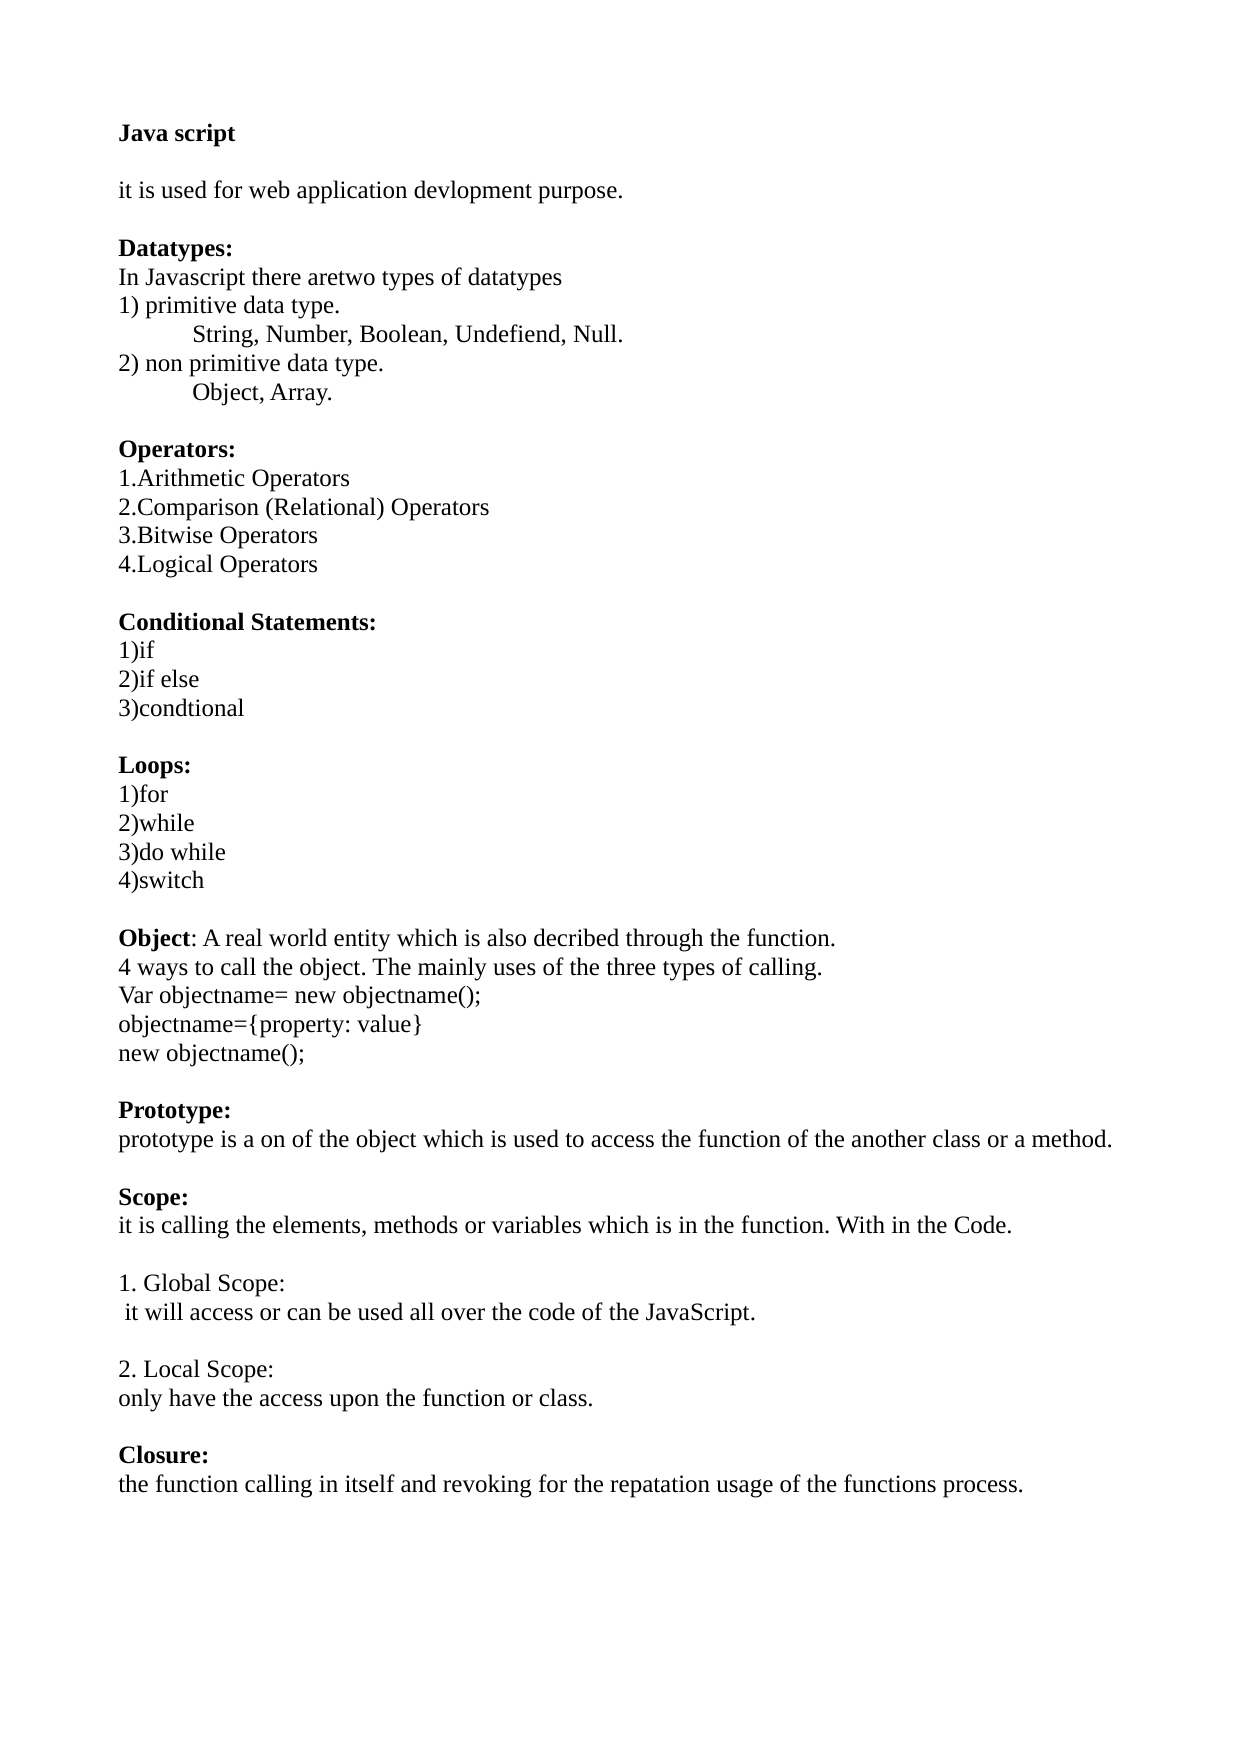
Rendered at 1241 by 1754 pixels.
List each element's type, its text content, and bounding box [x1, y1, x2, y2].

text 2. Local Scope: [118, 1354, 1122, 1383]
text Object, Array. [118, 377, 1122, 406]
text Loops: [118, 751, 1122, 779]
text Var objectname= new objectname(); [118, 981, 1122, 1009]
text Prototype: [118, 1096, 1122, 1124]
text 2.Comparison (Relational) Operators [118, 492, 1122, 521]
text Operators: [118, 434, 1122, 463]
text 1. Global Scope: [118, 1268, 1122, 1297]
text 4.Logical Operators [118, 549, 1122, 578]
text prototype is a on of the object which is used to access the function of the another class or a method. [118, 1124, 1122, 1153]
text the function calling in itself and revoking for the repatation usage of the functions process. [118, 1469, 1122, 1498]
text 2) non primitive data type. [118, 348, 1122, 377]
text 3)do while [118, 837, 1122, 866]
text 1)if [118, 636, 1122, 664]
text 1) primitive data type. [118, 291, 1122, 319]
text 2)while [118, 808, 1122, 837]
text Scope: [118, 1182, 1122, 1211]
text In Javascript there aretwo types of datatypes [118, 262, 1122, 291]
text 3)condtional [118, 693, 1122, 722]
text 1.Arithmetic Operators [118, 463, 1122, 492]
text it is used for web application devlopment purpose. [118, 176, 1122, 204]
text Conditional Statements: [118, 607, 1122, 636]
text objectname={property: value} [118, 1009, 1122, 1038]
text Object: A real world entity which is also decribed through the function. [118, 923, 1122, 952]
text new objectname(); [118, 1038, 1122, 1067]
text Datatypes: [118, 233, 1122, 262]
text Java script [118, 118, 1122, 147]
text 4 ways to call the object. The mainly uses of the three types of calling. [118, 952, 1122, 981]
text 4)switch [118, 866, 1122, 894]
text Closure: [118, 1441, 1122, 1469]
text String, Number, Boolean, Undefiend, Null. [118, 319, 1122, 348]
text 3.Bitwise Operators [118, 521, 1122, 549]
text 1)for [118, 779, 1122, 808]
text 2)if else [118, 664, 1122, 693]
text it will access or can be used all over the code of the JavaScript. [118, 1297, 1122, 1326]
text it is calling the elements, methods or variables which is in the function. With in the Code. [118, 1211, 1122, 1239]
text only have the access upon the function or class. [118, 1383, 1122, 1412]
